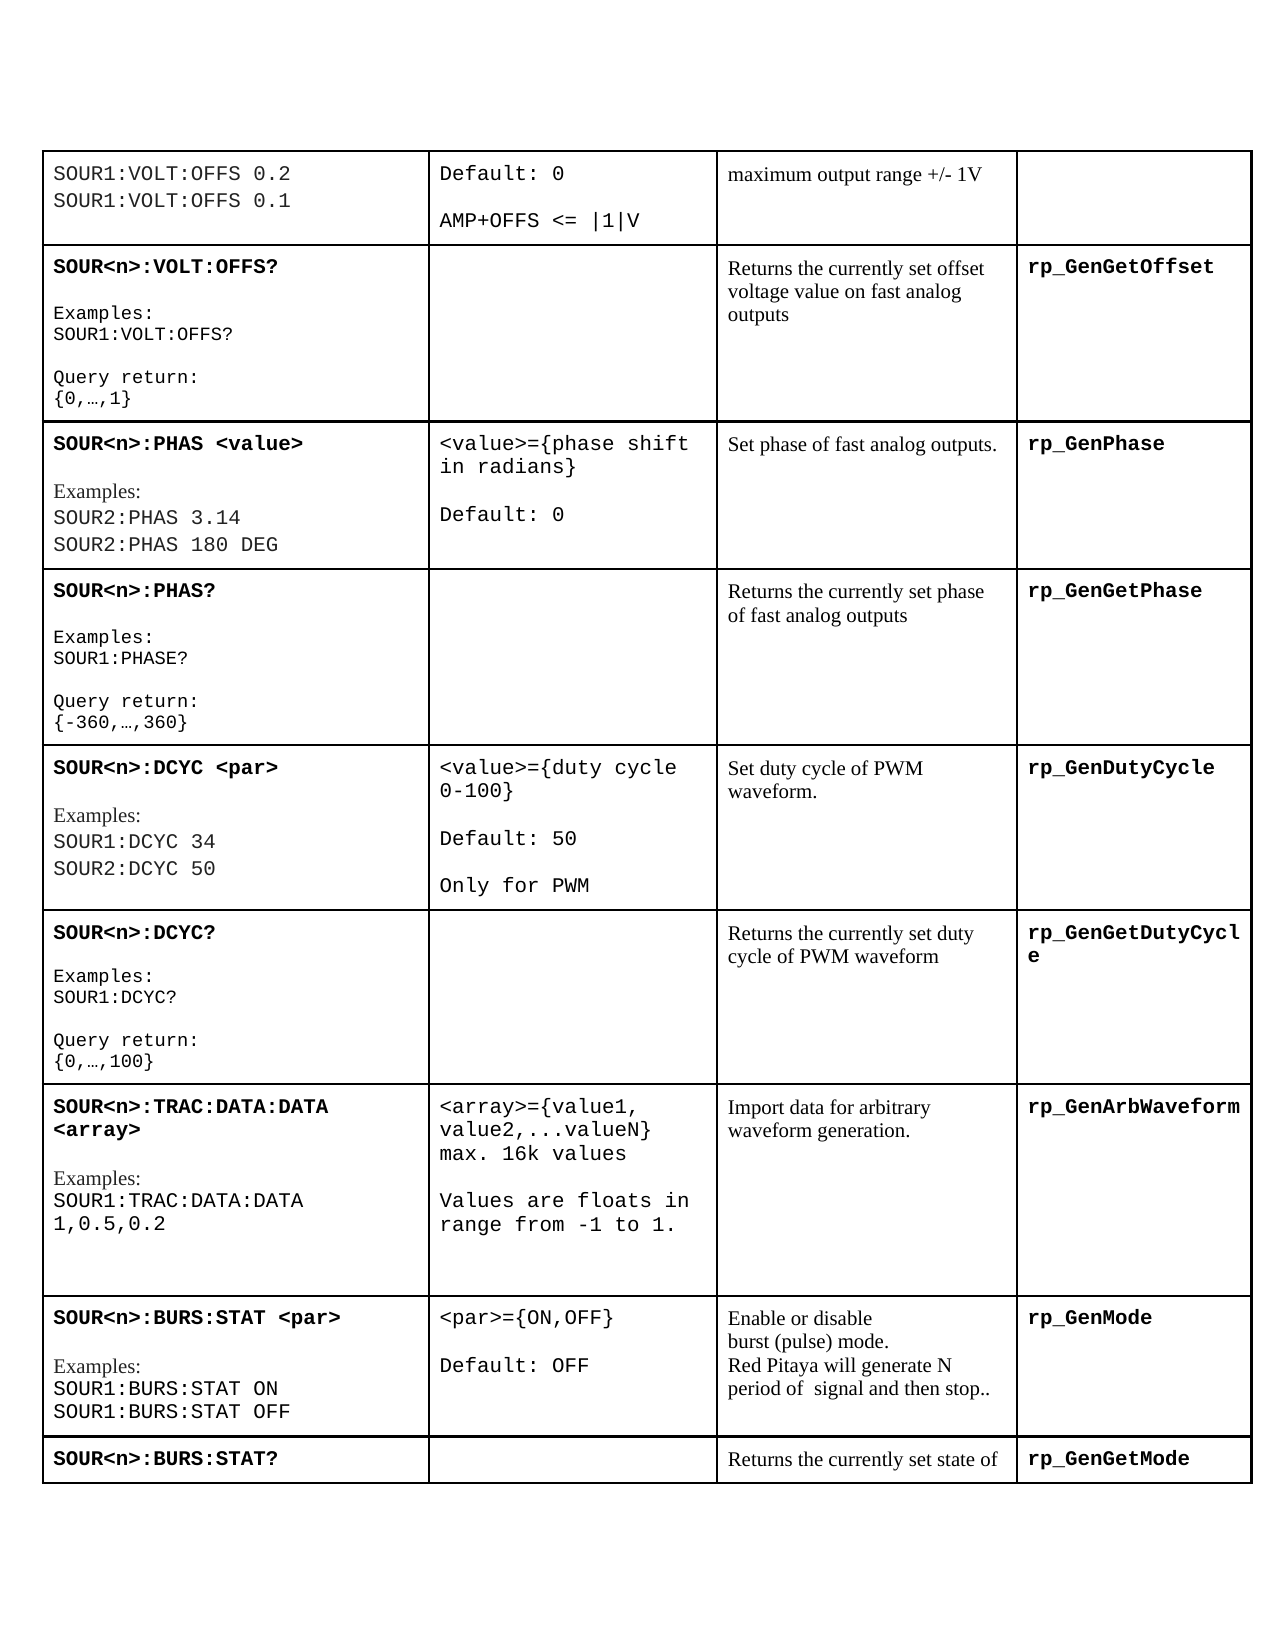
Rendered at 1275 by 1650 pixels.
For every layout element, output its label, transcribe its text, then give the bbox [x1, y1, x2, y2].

table_cell SOUR<n>:TRAC:DATA:DATA <array> Examples: SOUR1:TRAC:DATA:DATA 1,0.5,0.2 [44, 1085, 428, 1295]
table_cell Import data for arbitrary waveform generation. [718, 1085, 1016, 1295]
table_cell [430, 246, 716, 420]
table_cell SOUR<n>:DCYC? Examples: SOUR1:DCYC? Query return: {0,…,100} [44, 911, 428, 1083]
table_cell SOUR<n>:VOLT:OFFS? Examples: SOUR1:VOLT:OFFS? Query return: {0,…,1} [44, 246, 428, 420]
table_cell SOUR<n>:DCYC <par> Examples: SOUR1:DCYC 34 SOUR2:DCYC 50 [44, 746, 428, 909]
table_cell rp_GenMode [1018, 1297, 1250, 1435]
table_cell maximum output range +/- 1V [718, 152, 1016, 244]
table_cell <par>={ON,OFF} Default: OFF [430, 1297, 716, 1435]
table_cell [430, 1438, 716, 1482]
table_cell Returns the currently set phase of fast analog outputs [718, 570, 1016, 744]
table_cell SOUR<n>:PHAS? Examples: SOUR1:PHASE? Query return: {-360,…,360} [44, 570, 428, 744]
table_cell SOUR<n>:BURS:STAT <par> Examples: SOUR1:BURS:STAT ON SOUR1:BURS:STAT OFF [44, 1297, 428, 1435]
table_cell SOUR<n>:BURS:STAT? [44, 1438, 428, 1482]
table_cell [1018, 152, 1250, 244]
table_cell Default: 0 AMP+OFFS <= |1|V [430, 152, 716, 244]
table_cell SOUR1:VOLT:OFFS 0.2 SOUR1:VOLT:OFFS 0.1 [44, 152, 428, 244]
table_cell rp_GenPhase [1018, 423, 1250, 568]
table_cell rp_GenGetPhase [1018, 570, 1250, 744]
table_cell Set duty cycle of PWM waveform. [718, 746, 1016, 909]
table_cell <value>={duty cycle 0-100} Default: 50 Only for PWM [430, 746, 716, 909]
table_cell SOUR<n>:PHAS <value> Examples: SOUR2:PHAS 3.14 SOUR2:PHAS 180 DEG [44, 423, 428, 568]
table_cell Set phase of fast analog outputs. [718, 423, 1016, 568]
table_cell rp_GenGetOffset [1018, 246, 1250, 420]
table_cell [430, 570, 716, 744]
table_cell rp_GenGetDutyCycle [1018, 911, 1250, 1083]
table_cell <value>={phase shift in radians} Default: 0 [430, 423, 716, 568]
table_cell rp_GenGetMode [1018, 1438, 1250, 1482]
table_cell Returns the currently set state of [718, 1438, 1016, 1482]
table_cell <array>={value1, value2,...valueN} max. 16k values Values are floats in range from -1 to 1. [430, 1085, 716, 1295]
table_cell Returns the currently set duty cycle of PWM waveform [718, 911, 1016, 1083]
table_cell Returns the currently set offset voltage value on fast analog outputs [718, 246, 1016, 420]
table_cell rp_GenArbWaveform [1018, 1085, 1250, 1295]
table_cell rp_GenDutyCycle [1018, 746, 1250, 909]
table_cell Enable or disable burst (pulse) mode. Red Pitaya will generate N period of signal and then stop.. [718, 1297, 1016, 1435]
table_cell [430, 911, 716, 1083]
